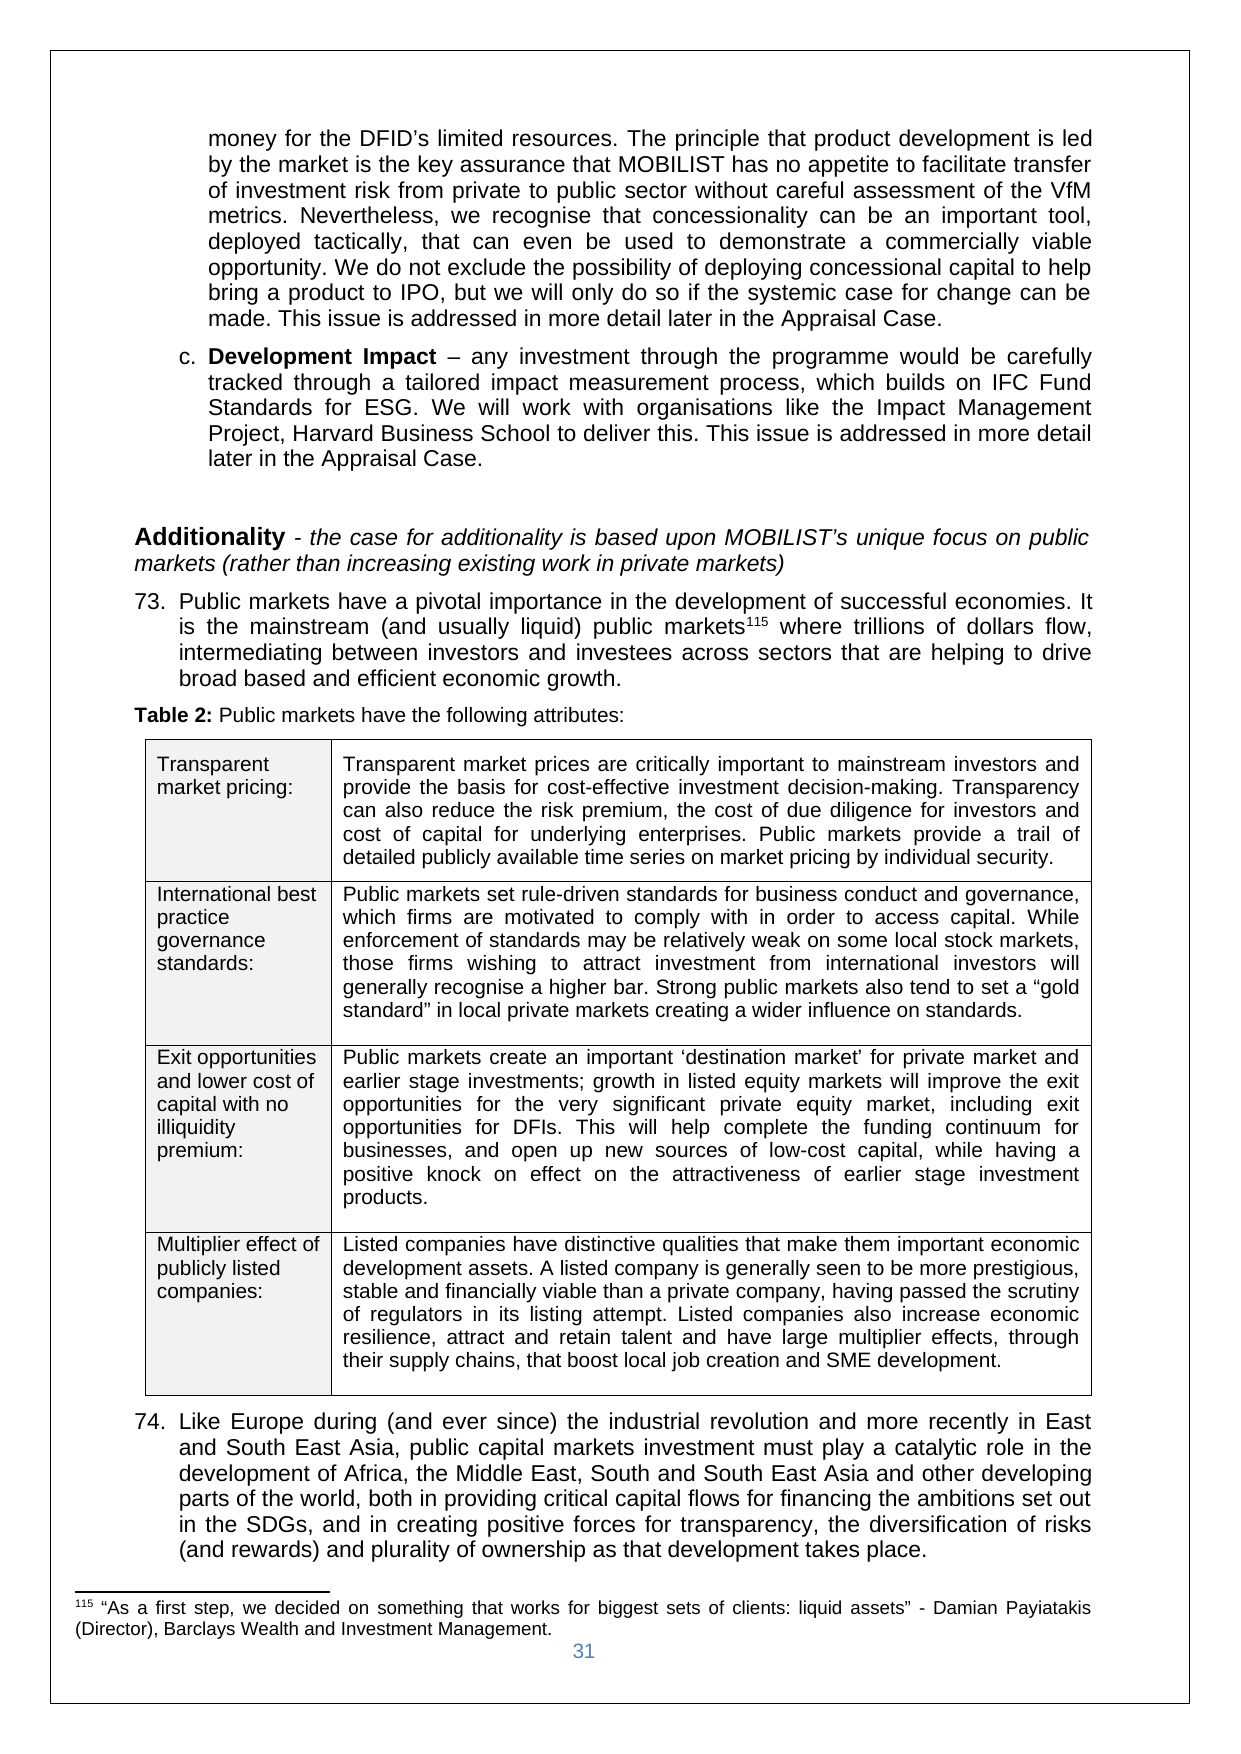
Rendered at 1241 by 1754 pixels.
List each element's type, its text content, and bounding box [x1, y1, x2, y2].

table_cell Exit opportunities and lower cost of capital with no illiquidity premium: [146, 1046, 331, 1232]
table_header Transparent market prices are critically important to mainstream investors and provide the basis for cost-effective investment decision-making. Transparency can also reduce the risk premium, the cost of due diligence for investors and cost of capital for underlying enterprises. Public markets provide a trail of detailed publicly available time series on market pricing by individual security. [332, 740, 1091, 881]
text Table 2: Public markets have the following attributes: [90, 703, 1093, 727]
table_cell International best practice governance standards: [146, 882, 331, 1045]
list “As a first step, we decided on something that works for biggest sets of clients: liquid assets” - Damian Payiatakis (Director), Barclays Wealth and Investment Management. [75, 1598, 1093, 1640]
text money for the DFID’s limited resources. The principle that product development is led by the market is the key assurance that MOBILIST has no appetite to facilitate transfer of investment risk from private to public sector without careful assessment of the VfM metrics. Nevertheless, we recognise that concessionality can be an important tool, deployed tactically, that can even be used to demonstrate a commercially viable opportunity. We do not exclude the possibility of deploying concessional capital to help bring a product to IPO, but we will only do so if the systemic case for change can be made. This issue is addressed in more detail later in the Appraisal Case. [178, 126, 1093, 331]
text Additionality - the case for additionality is based upon MOBILIST’s unique focus on public markets (rather than increasing existing work in private markets) [134, 522, 1093, 576]
table_header Transparent market pricing: [146, 740, 331, 881]
list Public markets have a pivotal importance in the development of successful economies. It is the mainstream (and usually liquid) public markets where trillions of dollars flow, intermediating between investors and investees across sectors that are helping to drive broad based and efficient economic growth. [134, 588, 1093, 691]
text c. Development Impact – any investment through the programme would be carefully tracked through a tailored impact measurement process, which builds on IFC Fund Standards for ESG. We will work with organisations like the Impact Management Project, Harvard Business School to deliver this. This issue is addressed in more detail later in the Appraisal Case. [178, 343, 1093, 472]
table_cell Public markets set rule-driven standards for business conduct and governance, which firms are motivated to comply with in order to access capital. While enforcement of standards may be relatively weak on some local stock markets, those firms wishing to attract investment from international investors will generally recognise a higher bar. Strong public markets also tend to set a “gold standard” in local private markets creating a wider influence on standards. [332, 882, 1091, 1045]
table_cell Public markets create an important ‘destination market’ for private market and earlier stage investments; growth in listed equity markets will improve the exit opportunities for the very significant private equity market, including exit opportunities for DFIs. This will help complete the funding continuum for businesses, and open up new sources of low-cost capital, while having a positive knock on effect on the attractiveness of earlier stage investment products. [332, 1046, 1091, 1232]
table_cell Multiplier effect of publicly listed companies: [146, 1233, 331, 1395]
table_cell Listed companies have distinctive qualities that make them important economic development assets. A listed company is generally seen to be more prestigious, stable and financially viable than a private company, having passed the scrutiny of regulators in its listing attempt. Listed companies also increase economic resilience, attract and retain talent and have large multiplier effects, through their supply chains, that boost local job creation and SME development. [332, 1233, 1091, 1395]
list Like Europe during (and ever since) the industrial revolution and more recently in East and South East Asia, public capital markets investment must play a catalytic role in the development of Africa, the Middle East, South and South East Asia and other developing parts of the world, both in providing critical capital flows for financing the ambitions set out in the SDGs, and in creating positive forces for transparency, the diversification of risks (and rewards) and plurality of ownership as that development takes place. [134, 1409, 1093, 1563]
